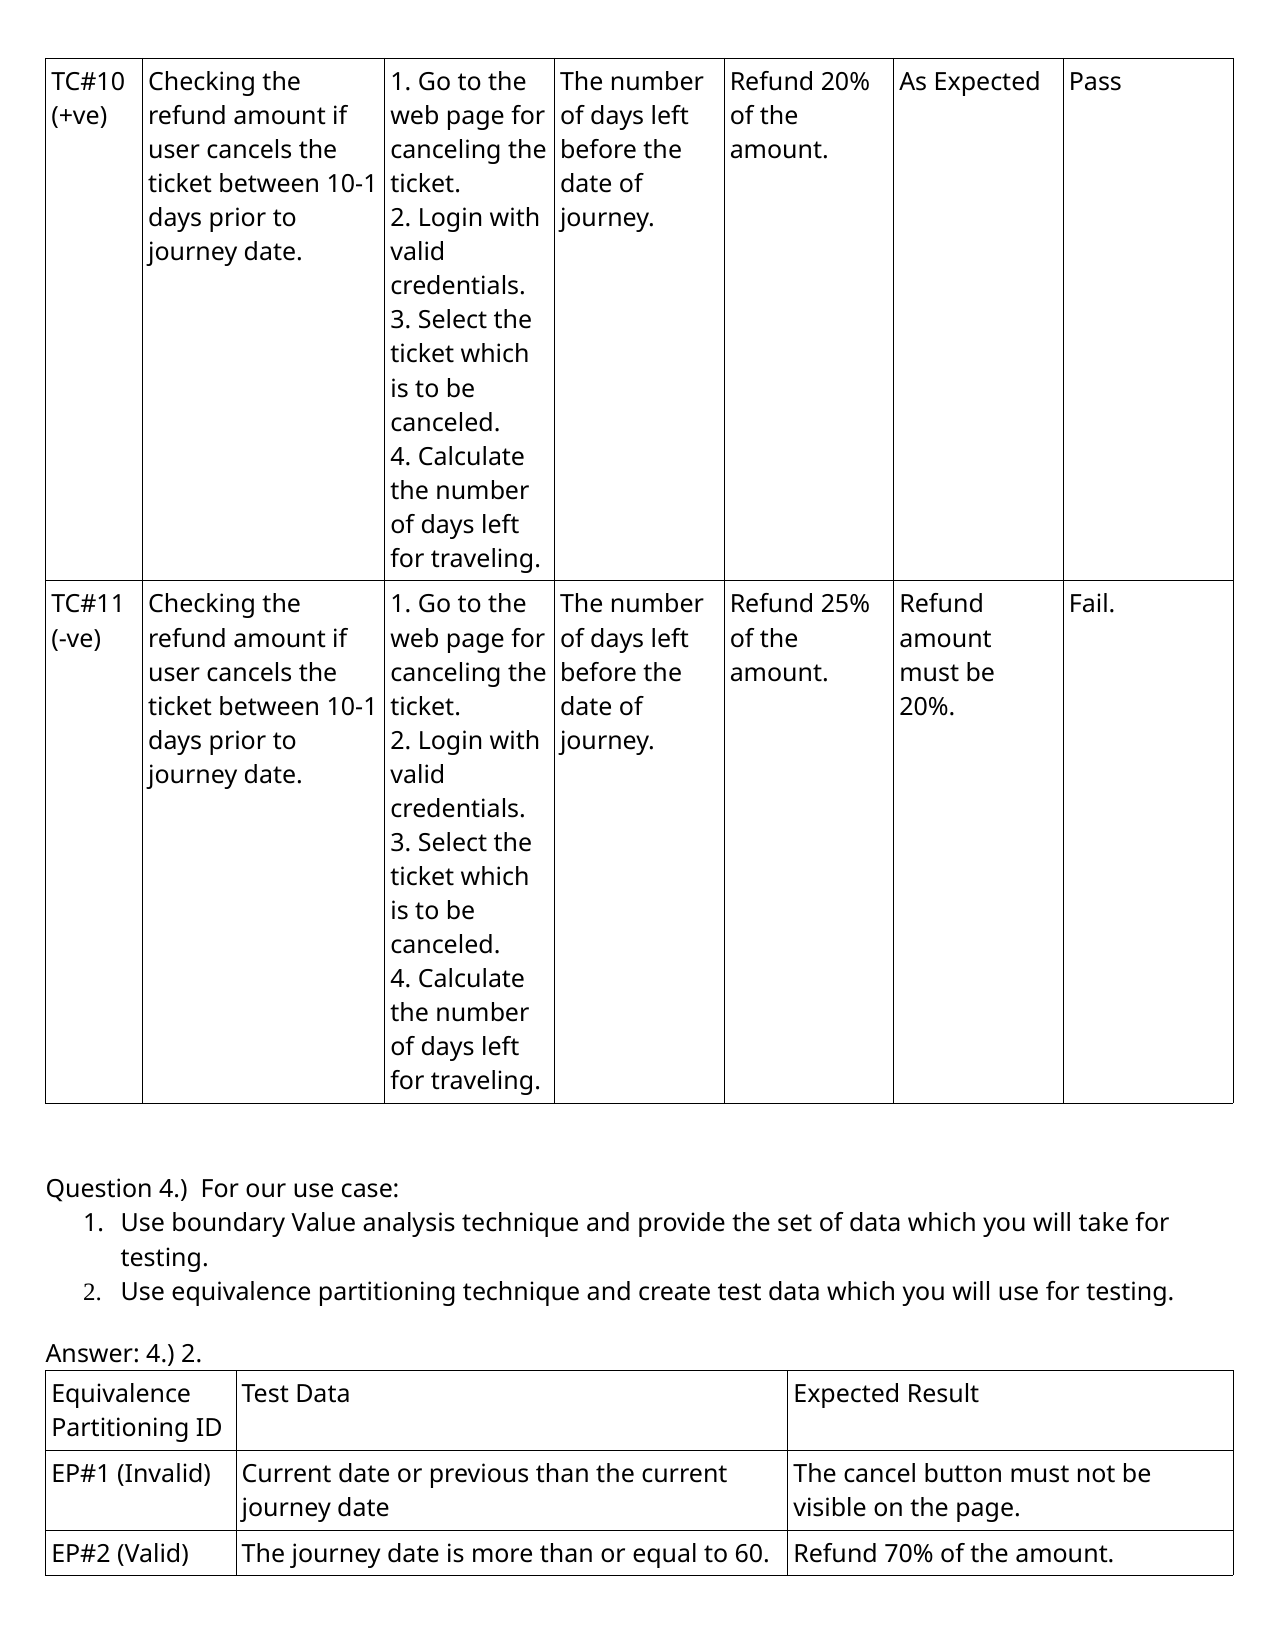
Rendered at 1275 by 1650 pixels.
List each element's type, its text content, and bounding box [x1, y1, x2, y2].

table_cell The number of days left before the date of journey. [555, 59, 724, 580]
text Answer: 4.) 2. [45, 1336, 1233, 1370]
table_cell 1. Go to the web page for canceling the ticket. 2. Login with valid credentials. 3. Select the ticket which is to be canceled. 4. Calculate the number of days left for traveling. [385, 581, 554, 1103]
table_cell Fail. [1064, 581, 1233, 1103]
table_cell Checking the refund amount if user cancels the ticket between 10-1 days prior to journey date. [143, 581, 384, 1103]
table_cell The cancel button must not be visible on the page. [788, 1451, 1233, 1529]
table_cell The number of days left before the date of journey. [555, 581, 724, 1103]
text Question 4.) For our use case: [45, 1137, 1233, 1205]
list Use equivalence partitioning technique and create test data which you will use for testing. [83, 1273, 1233, 1336]
table_cell EP#2 (Valid) [46, 1531, 236, 1575]
table_cell Checking the refund amount if user cancels the ticket between 10-1 days prior to journey date. [143, 59, 384, 580]
table_cell 1. Go to the web page for canceling the ticket. 2. Login with valid credentials. 3. Select the ticket which is to be canceled. 4. Calculate the number of days left for traveling. [385, 59, 554, 580]
table_cell As Expected [894, 59, 1063, 580]
table_cell TC#11 (-ve) [46, 581, 142, 1103]
table_cell TC#10 (+ve) [46, 59, 142, 580]
table_cell Refund 70% of the amount. [788, 1531, 1233, 1575]
table_header Expected Result [788, 1371, 1233, 1450]
list Use boundary Value analysis technique and provide the set of data which you will take for testing. [83, 1205, 1233, 1273]
table_cell Pass [1064, 59, 1233, 580]
table_cell Refund 25% of the amount. [725, 581, 893, 1103]
table_cell Refund 20% of the amount. [725, 59, 893, 580]
table_header Equivalence Partitioning ID [46, 1371, 236, 1450]
table_cell EP#1 (Invalid) [46, 1451, 236, 1529]
table_cell Current date or previous than the current journey date [237, 1451, 787, 1529]
table_cell The journey date is more than or equal to 60. [237, 1531, 787, 1575]
table_header Test Data [237, 1371, 787, 1450]
table_cell Refund amount must be 20%. [894, 581, 1063, 1103]
